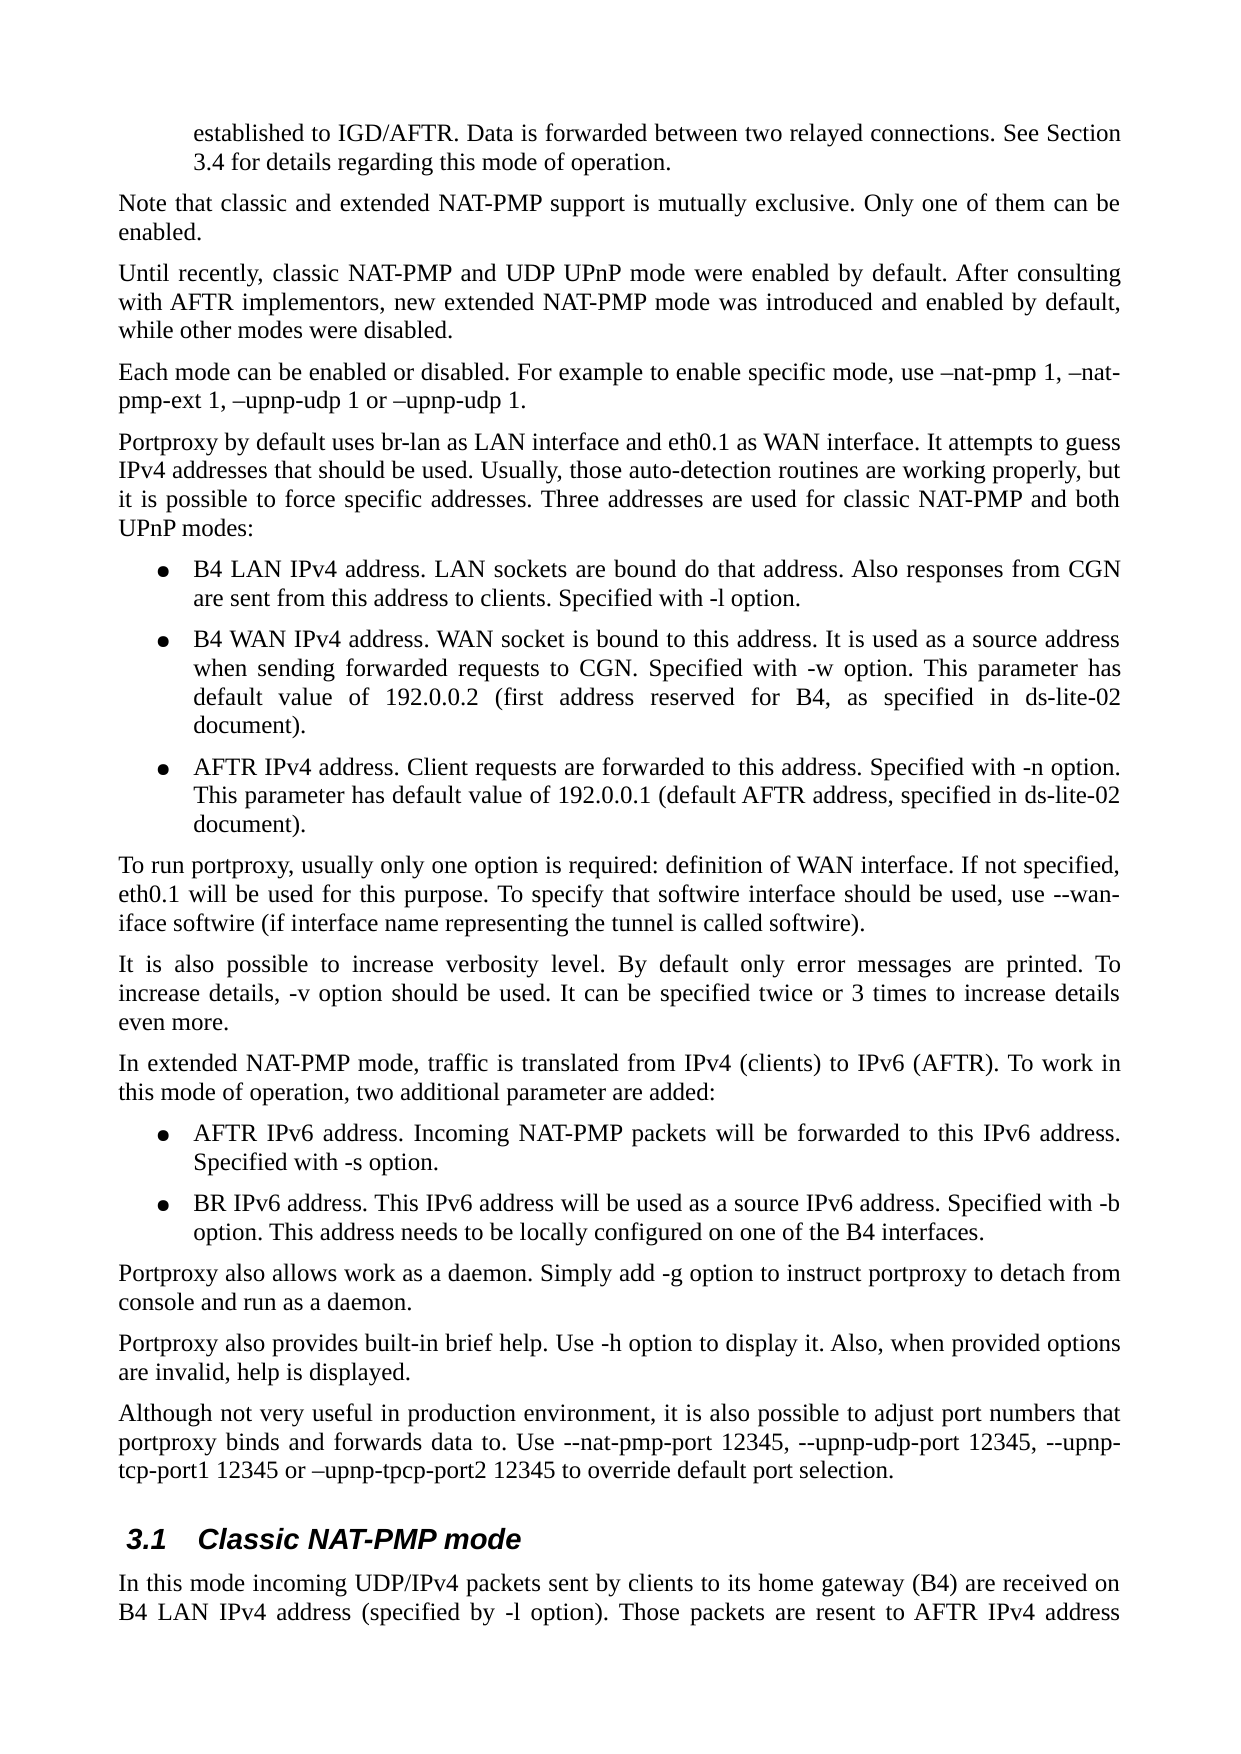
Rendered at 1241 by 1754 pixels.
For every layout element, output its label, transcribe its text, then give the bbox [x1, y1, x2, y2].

list B4 LAN IPv4 address. LAN sockets are bound do that address. Also responses from CGN are sent from this address to clients. Specified with -l option. [156, 554, 1122, 612]
list AFTR IPv6 address. Incoming NAT-PMP packets will be forwarded to this IPv6 address. Specified with -s option. [156, 1118, 1122, 1176]
text Portproxy also allows work as a daemon. Simply add -g option to instruct portproxy to detach from console and run as a daemon. [118, 1258, 1122, 1316]
list AFTR IPv4 address. Client requests are forwarded to this address. Specified with -n option. This parameter has default value of 192.0.0.1 (default AFTR address, specified in ds-lite-02 document). [156, 752, 1122, 838]
text Each mode can be enabled or disabled. For example to enable specific mode, use –nat-pmp 1, –nat-pmp-ext 1, –upnp-udp 1 or –upnp-udp 1. [118, 357, 1122, 414]
text Although not very useful in production environment, it is also possible to adjust port numbers that portproxy binds and forwards data to. Use --nat-pmp-port 12345, --upnp-udp-port 12345, --upnp-tcp-port1 12345 or –upnp-tpcp-port2 12345 to override default port selection. [118, 1398, 1122, 1484]
list BR IPv6 address. This IPv6 address will be used as a source IPv6 address. Specified with -b option. This address needs to be locally configured on one of the B4 interfaces. [156, 1188, 1122, 1246]
text Until recently, classic NAT-PMP and UDP UPnP mode were enabled by default. After consulting with AFTR implementors, new extended NAT-PMP mode was introduced and enabled by default, while other modes were disabled. [118, 258, 1122, 344]
text Note that classic and extended NAT-PMP support is mutually exclusive. Only one of them can be enabled. [118, 188, 1122, 246]
list B4 WAN IPv4 address. WAN socket is bound to this address. It is used as a source address when sending forwarded requests to CGN. Specified with -w option. This parameter has default value of 192.0.0.2 (first address reserved for B4, as specified in ds-lite-02 document). [156, 624, 1122, 739]
text In extended NAT-PMP mode, traffic is translated from IPv4 (clients) to IPv6 (AFTR). To work in this mode of operation, two additional parameter are added: [118, 1048, 1122, 1106]
text To run portproxy, usually only one option is required: definition of WAN interface. If not specified, eth0.1 will be used for this purpose. To specify that softwire interface should be used, use --wan-iface softwire (if interface name representing the tunnel is called softwire). [118, 851, 1122, 937]
text It is also possible to increase verbosity level. By default only error messages are printed. To increase details, -v option should be used. It can be specified twice or 3 times to increase details even more. [118, 949, 1122, 1036]
list established to IGD/AFTR. Data is forwarded between two relayed connections. See Section 3.4 for details regarding this mode of operation. [156, 118, 1122, 176]
text Portproxy by default uses br-lan as LAN interface and eth0.1 as WAN interface. It attempts to guess IPv4 addresses that should be used. Usually, those auto-detection routines are working properly, but it is possible to force specific addresses. Three addresses are used for classic NAT-PMP and both UPnP modes: [118, 427, 1122, 542]
text Portproxy also provides built-in brief help. Use -h option to display it. Also, when provided options are invalid, help is displayed. [118, 1328, 1122, 1386]
list In this mode incoming UDP/IPv4 packets sent by clients to its home gateway (B4) are received on B4 LAN IPv4 address (specified by -l option). Those packets are resent to AFTR IPv4 address [81, 1568, 1122, 1625]
subtitle Classic NAT-PMP mode [118, 1522, 1122, 1555]
